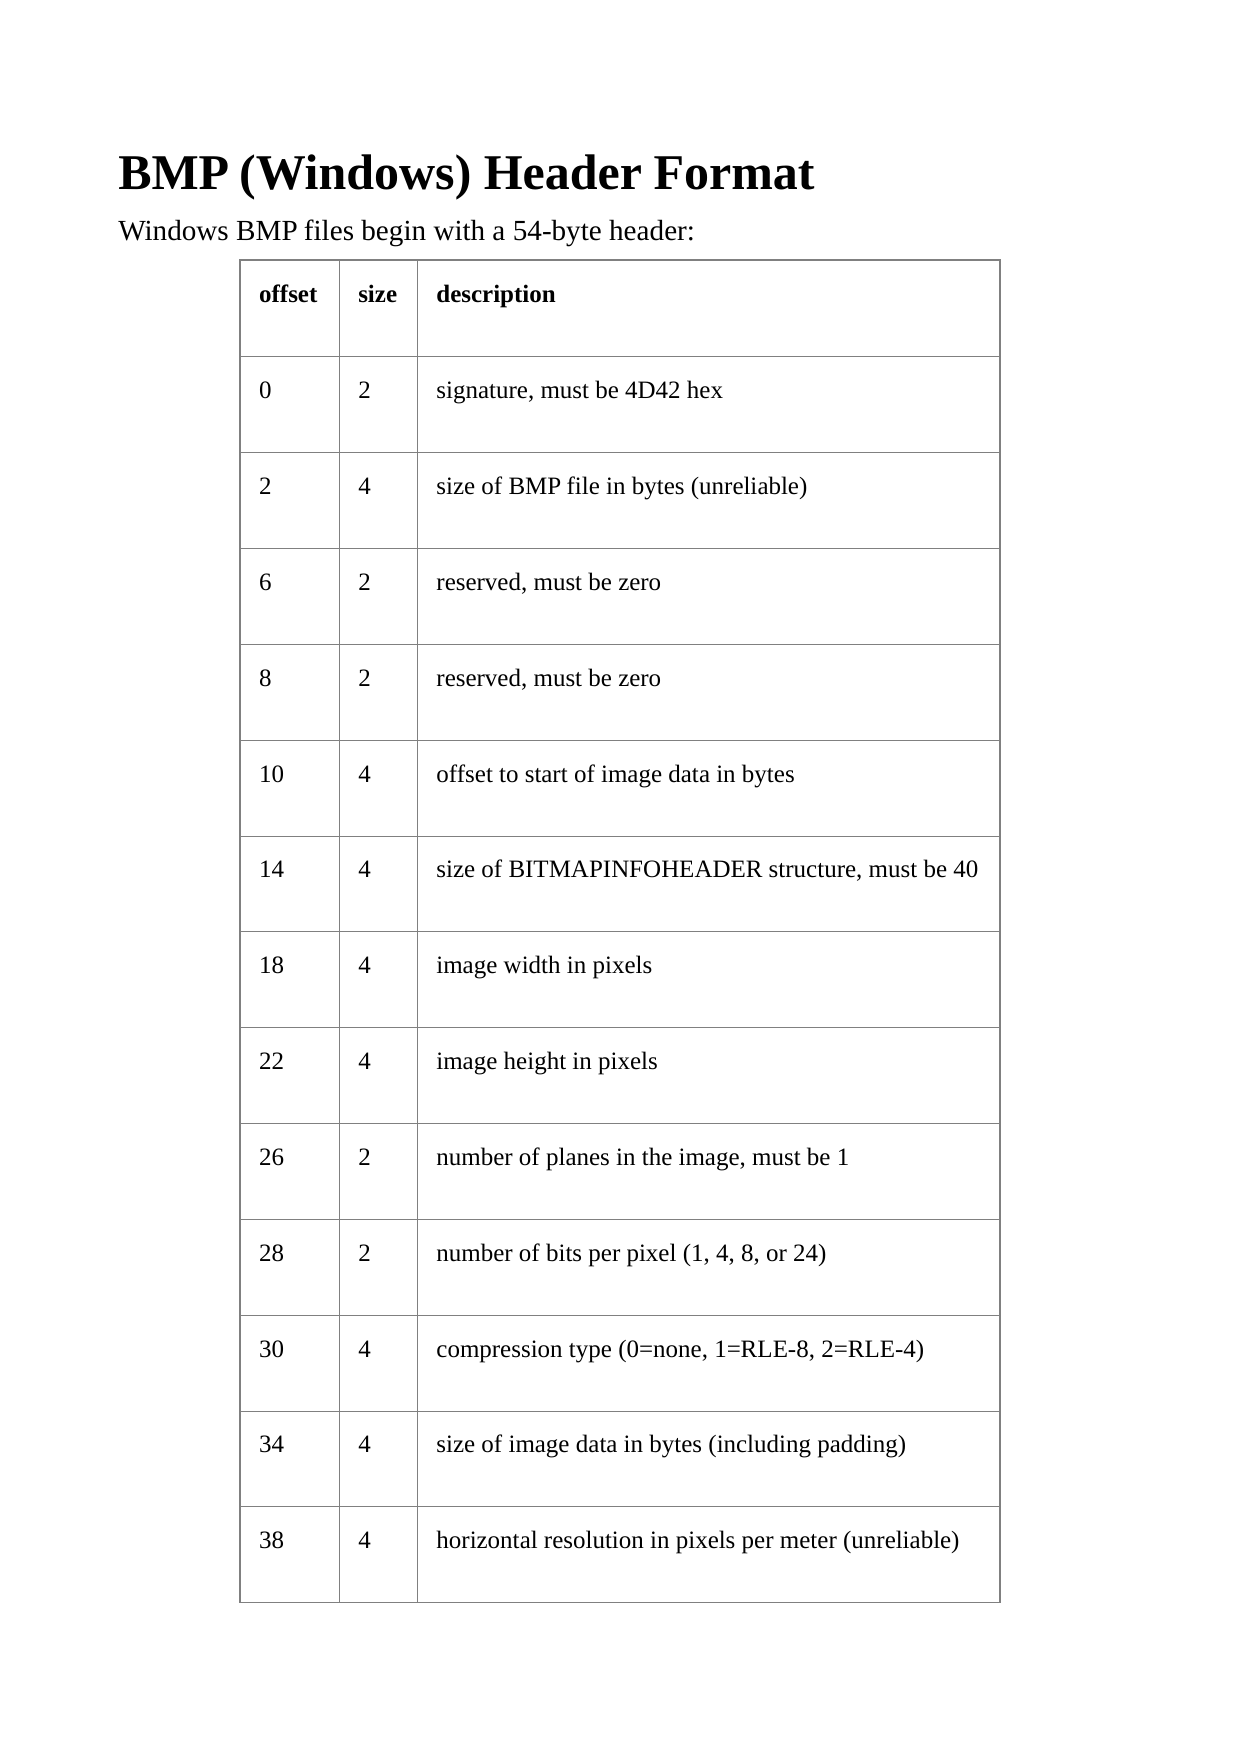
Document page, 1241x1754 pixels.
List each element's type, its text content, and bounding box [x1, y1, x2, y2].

table_cell reserved, must be zero [418, 549, 999, 644]
table_cell 28 [241, 1220, 339, 1315]
table_cell 4 [340, 741, 417, 836]
table_cell horizontal resolution in pixels per meter (unreliable) [418, 1507, 999, 1602]
table_cell 2 [340, 1220, 417, 1315]
table_cell 2 [340, 549, 417, 644]
table_cell 4 [340, 837, 417, 931]
table_cell 8 [241, 645, 339, 740]
table_cell signature, must be 4D42 hex [418, 357, 999, 452]
table_cell 14 [241, 837, 339, 931]
table_header size [340, 261, 417, 356]
table_cell 2 [340, 645, 417, 740]
table_cell 2 [340, 1124, 417, 1219]
table_cell 6 [241, 549, 339, 644]
table_cell size of BMP file in bytes (unreliable) [418, 453, 999, 548]
table_cell 4 [340, 453, 417, 548]
table_cell compression type (0=none, 1=RLE-8, 2=RLE-4) [418, 1316, 999, 1411]
table_cell 30 [241, 1316, 339, 1411]
table_cell 4 [340, 1412, 417, 1506]
table_cell reserved, must be zero [418, 645, 999, 740]
table_cell 18 [241, 932, 339, 1027]
table_cell 26 [241, 1124, 339, 1219]
table_cell 2 [241, 453, 339, 548]
table_cell 0 [241, 357, 339, 452]
table_cell size of image data in bytes (including padding) [418, 1412, 999, 1506]
table_header description [418, 261, 999, 356]
table_cell 38 [241, 1507, 339, 1602]
table_cell 22 [241, 1028, 339, 1123]
table_cell number of planes in the image, must be 1 [418, 1124, 999, 1219]
text Windows BMP files begin with a 54-byte header: [118, 213, 1122, 247]
table_cell 4 [340, 1507, 417, 1602]
table_cell 4 [340, 932, 417, 1027]
table_cell 2 [340, 357, 417, 452]
table_cell 4 [340, 1028, 417, 1123]
table_cell 10 [241, 741, 339, 836]
table_cell number of bits per pixel (1, 4, 8, or 24) [418, 1220, 999, 1315]
table_cell image height in pixels [418, 1028, 999, 1123]
table_cell 4 [340, 1316, 417, 1411]
table_cell size of BITMAPINFOHEADER structure, must be 40 [418, 837, 999, 931]
subtitle BMP (Windows) Header Format [118, 143, 1122, 201]
table_cell 34 [241, 1412, 339, 1506]
table_header offset [241, 261, 339, 356]
table_cell offset to start of image data in bytes [418, 741, 999, 836]
table_cell image width in pixels [418, 932, 999, 1027]
